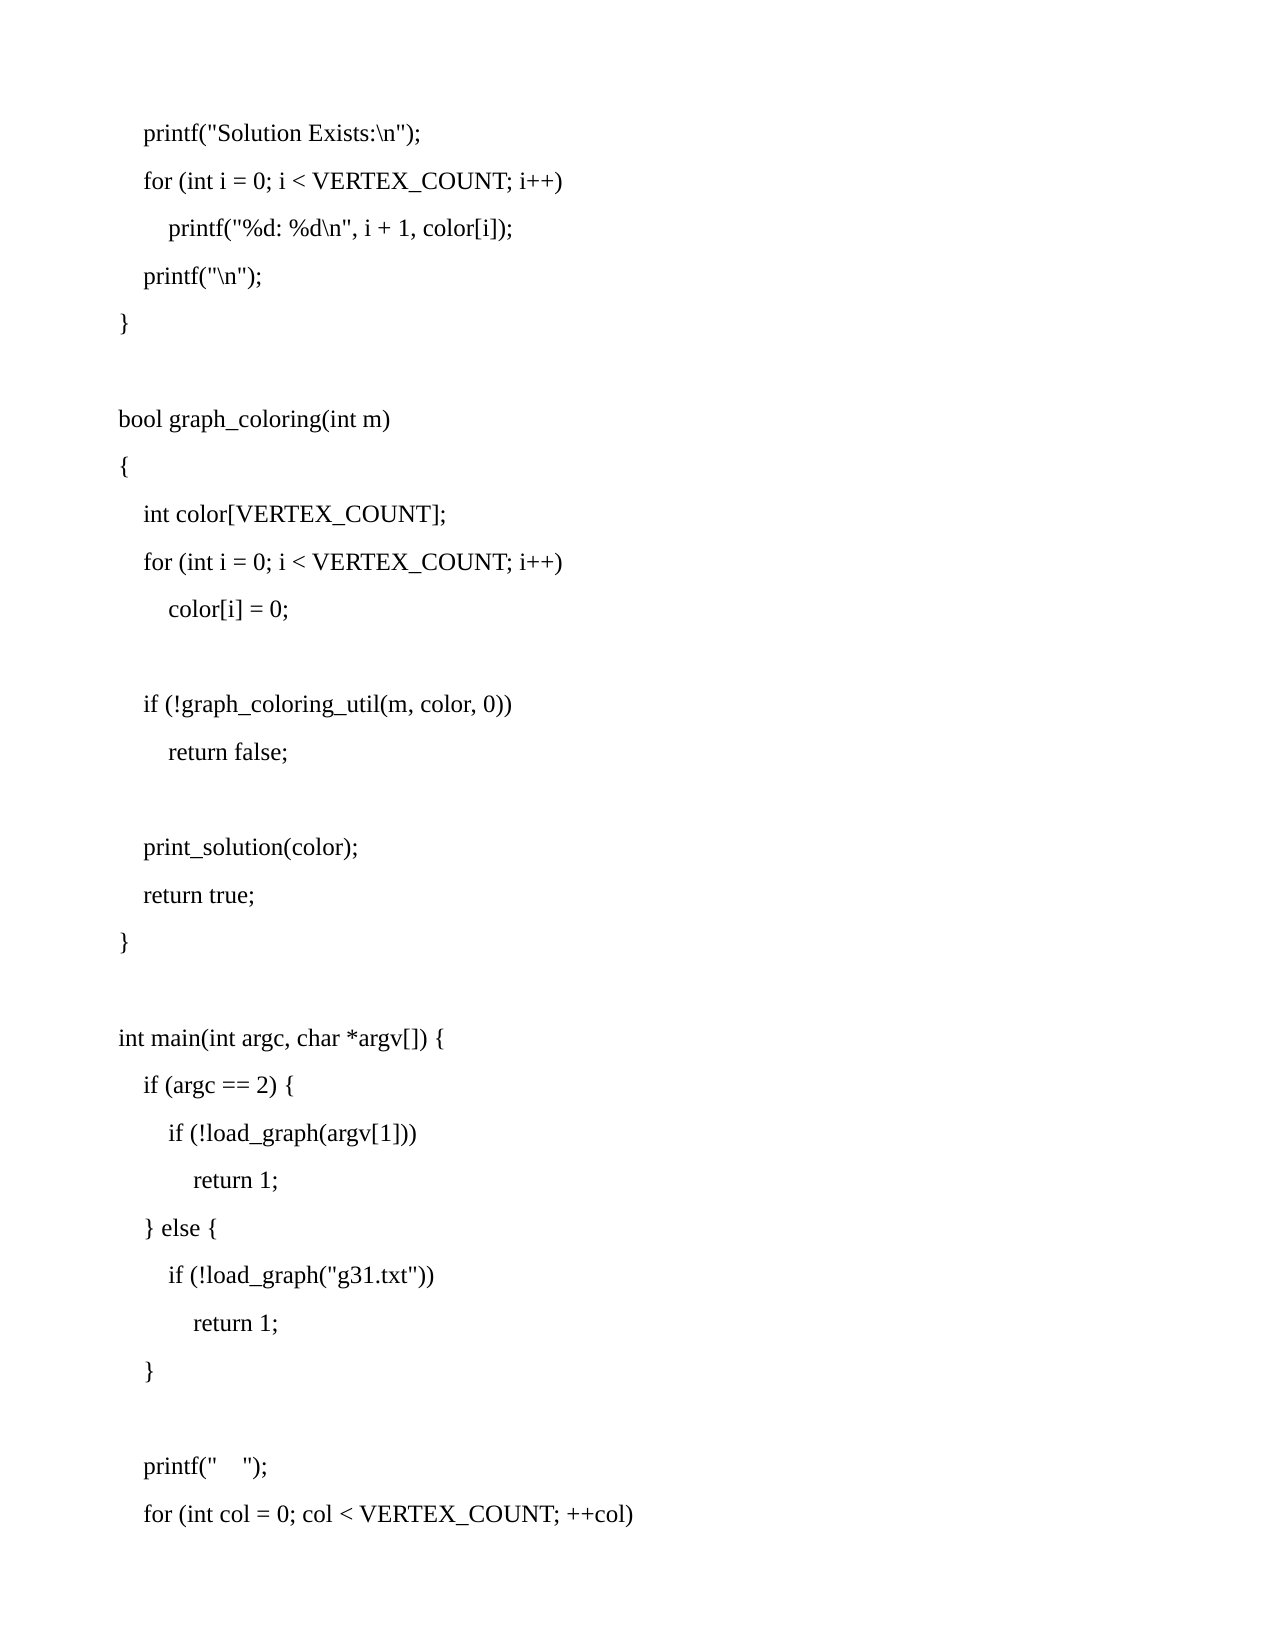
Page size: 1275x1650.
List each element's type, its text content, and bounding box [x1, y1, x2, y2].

text for (int col = 0; col < VERTEX_COUNT; ++col) [118, 1499, 1157, 1527]
text } else { [118, 1213, 1157, 1242]
text printf("\n"); [118, 261, 1157, 290]
text return false; [118, 737, 1157, 766]
text return 1; [118, 1308, 1157, 1337]
text int color[VERTEX_COUNT]; [118, 499, 1157, 528]
text int main(int argc, char *argv[]) { [118, 1023, 1157, 1051]
text printf(" "); [118, 1451, 1157, 1480]
text } [118, 1356, 1157, 1384]
text for (int i = 0; i < VERTEX_COUNT; i++) [118, 547, 1157, 575]
text bool graph_coloring(int m) [118, 404, 1157, 432]
text } [118, 927, 1157, 956]
text for (int i = 0; i < VERTEX_COUNT; i++) [118, 166, 1157, 194]
text return 1; [118, 1165, 1157, 1194]
text printf("%d: %d\n", i + 1, color[i]); [118, 213, 1157, 242]
text if (!load_graph(argv[1])) [118, 1118, 1157, 1147]
text if (argc == 2) { [118, 1070, 1157, 1099]
text print_solution(color); [118, 832, 1157, 861]
text } [118, 308, 1157, 337]
text if (!load_graph("g31.txt")) [118, 1261, 1157, 1289]
text printf("Solution Exists:\n"); [118, 118, 1157, 147]
text return true; [118, 880, 1157, 908]
text if (!graph_coloring_util(m, color, 0)) [118, 689, 1157, 718]
text { [118, 451, 1157, 480]
text color[i] = 0; [118, 594, 1157, 623]
